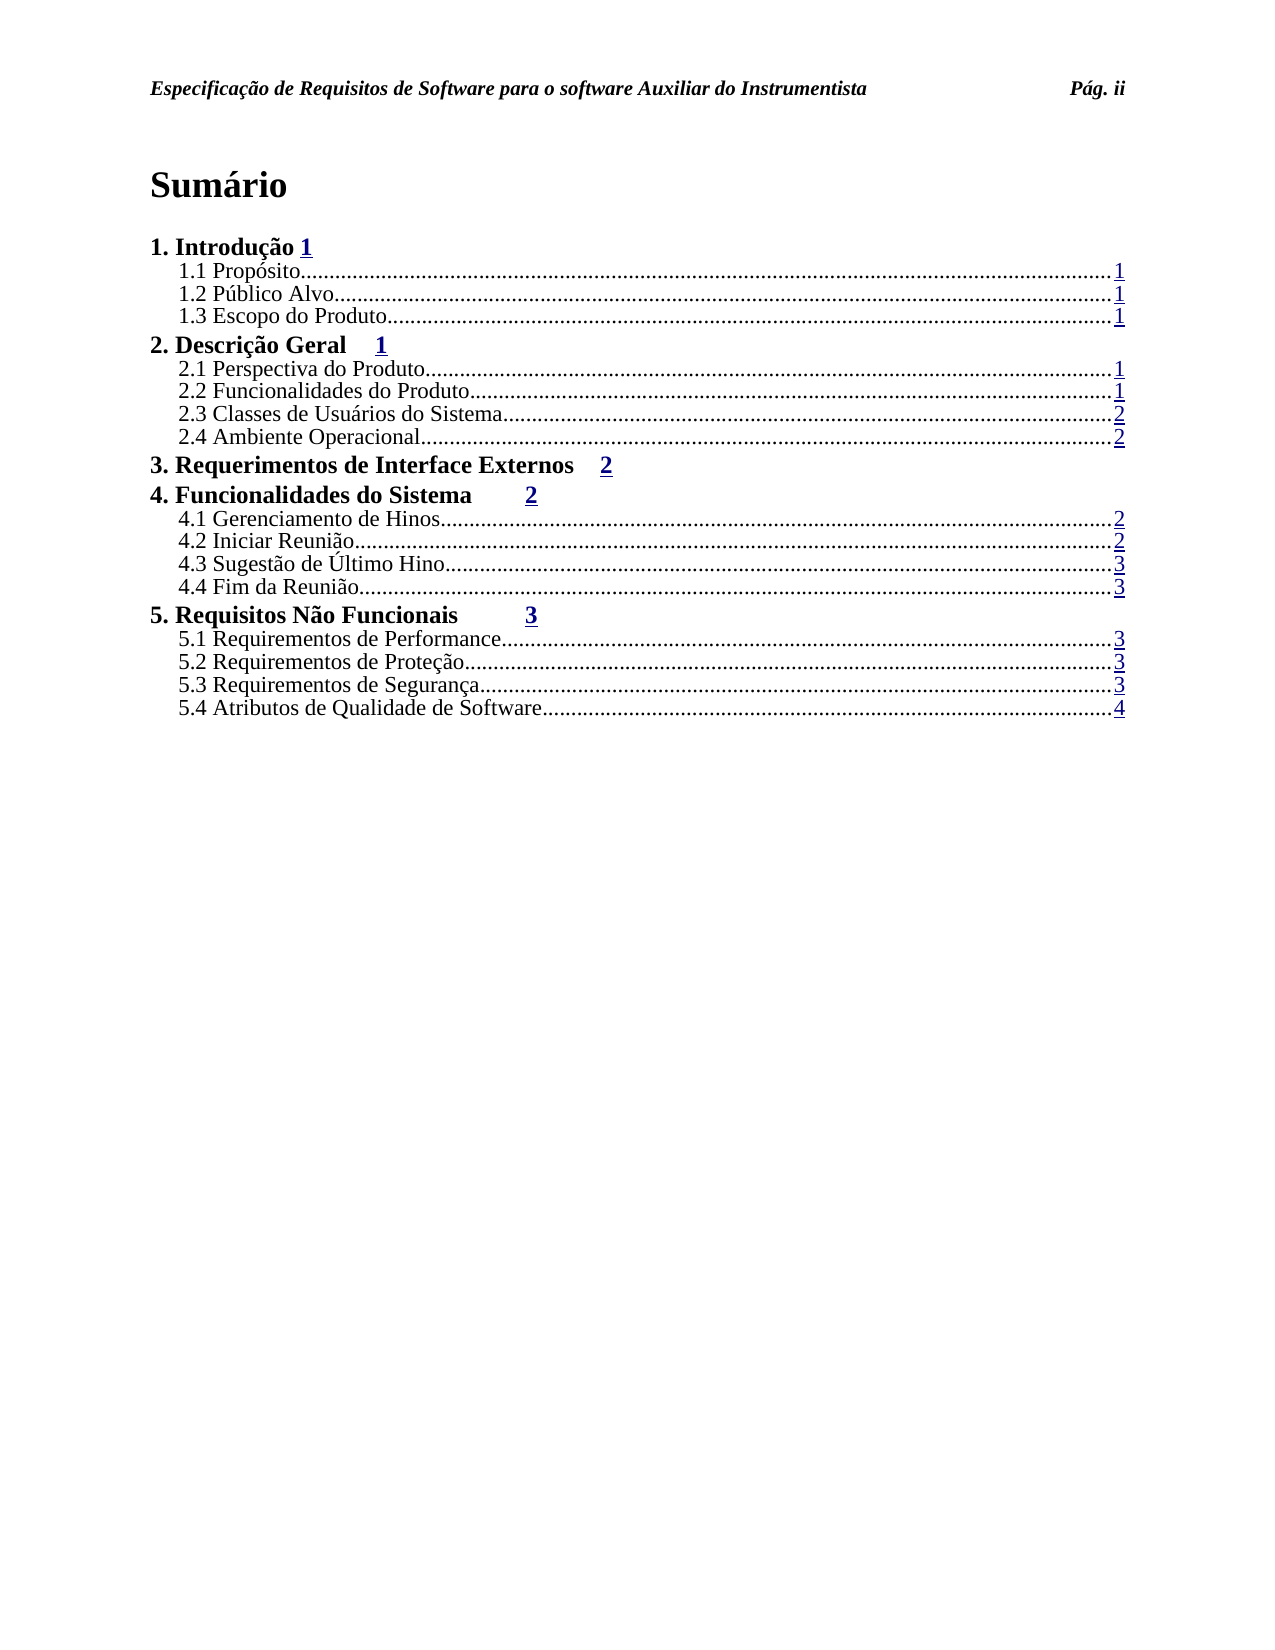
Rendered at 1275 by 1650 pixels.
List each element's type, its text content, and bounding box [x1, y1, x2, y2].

text 3. Requerimentos de Interface Externos 2 [150, 456, 1125, 478]
text 5.4 Atributos de Qualidade de Software 4 [178, 697, 1125, 720]
text Sumário [150, 162, 1125, 206]
text 4.2 Iniciar Reunião 2 [178, 531, 1125, 553]
text 2.2 Funcionalidades do Produto 1 [178, 381, 1125, 403]
text 5.3 Requirementos de Segurança 3 [178, 674, 1125, 697]
text 5.1 Requirementos de Performance 3 [178, 628, 1125, 651]
text 1.2 Público Alvo 1 [178, 283, 1125, 306]
text 1.3 Escopo do Produto 1 [178, 306, 1125, 328]
text 2.3 Classes de Usuários do Sistema 2 [178, 403, 1125, 426]
text 2.1 Perspectiva do Produto 1 [178, 358, 1125, 381]
text 5. Requisitos Não Funcionais 3 [150, 606, 1125, 628]
text 4. Funcionalidades do Sistema 2 [150, 485, 1125, 508]
text 1. Introdução 1 [150, 237, 1125, 260]
text 4.4 Fim da Reunião 3 [178, 576, 1125, 599]
text 5.2 Requirementos de Proteção 3 [178, 651, 1125, 674]
text 2. Descrição Geral 1 [150, 335, 1125, 358]
text 4.1 Gerenciamento de Hinos 2 [178, 508, 1125, 531]
text 2.4 Ambiente Operacional 2 [178, 426, 1125, 449]
text 4.3 Sugestão de Último Hino 3 [178, 553, 1125, 576]
text 1.1 Propósito 1 [178, 260, 1125, 283]
